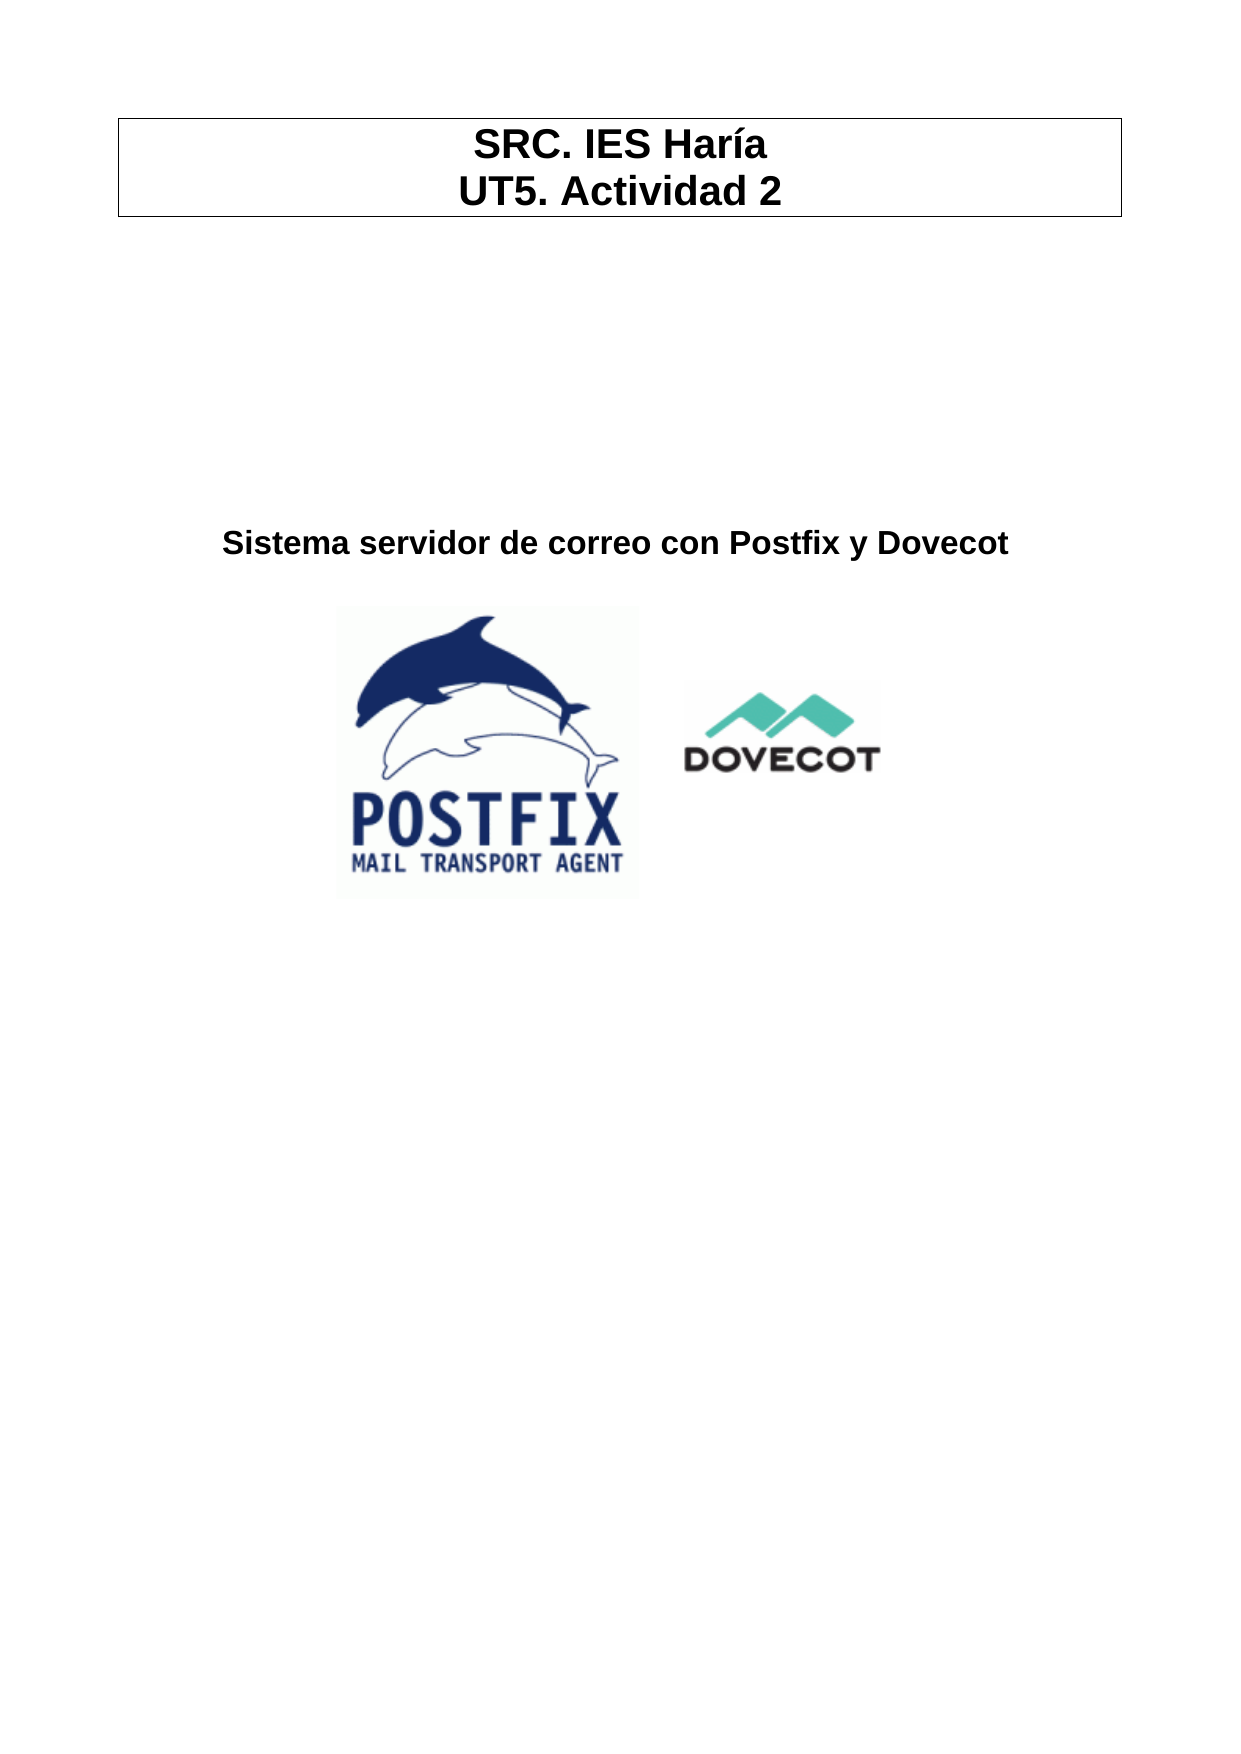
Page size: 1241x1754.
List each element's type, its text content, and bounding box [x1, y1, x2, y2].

picture [677, 680, 887, 787]
text UT5. Actividad 2 [119, 165, 1121, 216]
text SRC. IES Haría [119, 119, 1121, 165]
picture [336, 606, 640, 899]
text Sistema servidor de correo con Postfix y Dovecot [118, 524, 1122, 562]
